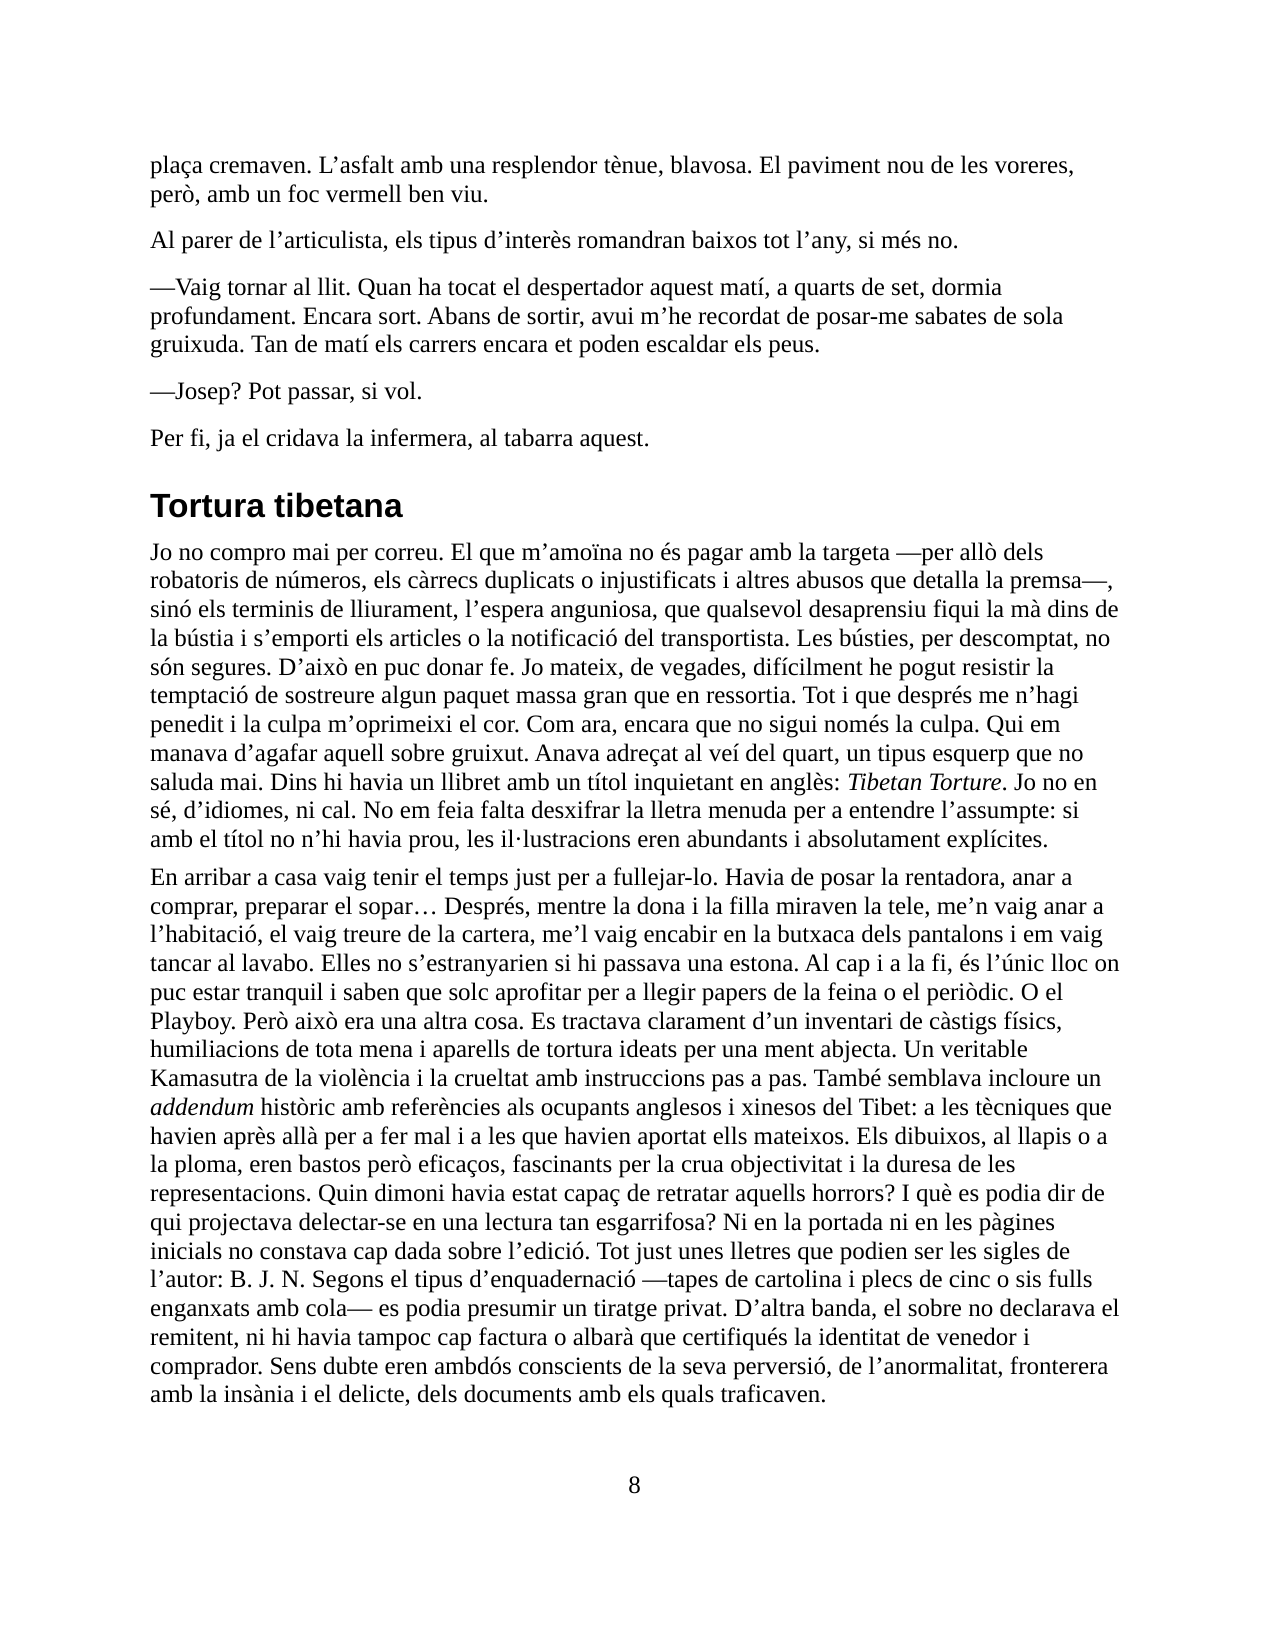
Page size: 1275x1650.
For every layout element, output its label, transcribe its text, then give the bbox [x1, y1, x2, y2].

subtitle Tortura tibetana [150, 486, 1125, 524]
text Al parer de l’articulista, els tipus d’interès romandran baixos tot l’any, si més no. [150, 225, 1125, 254]
text En arribar a casa vaig tenir el temps just per a fullejar-lo. Havia de posar la rentadora, anar a comprar, preparar el sopar… Després, mentre la dona i la filla miraven la tele, me’n vaig anar a l’habitació, el vaig treure de la cartera, me’l vaig encabir en la butxaca dels pantalons i em vaig tancar al lavabo. Elles no s’estranyarien si hi passava una estona. Al cap i a la fi, és l’únic lloc on puc estar tranquil i saben que solc aprofitar per a llegir papers de la feina o el periòdic. O el Playboy. Però això era una altra cosa. Es tractava clarament d’un inventari de càstigs físics, humiliacions de tota mena i aparells de tortura ideats per una ment abjecta. Un veritable Kamasutra de la violència i la crueltat amb instruccions pas a pas. També semblava incloure un addendum històric amb referències als ocupants anglesos i xinesos del Tibet: a les tècniques que havien après allà per a fer mal i a les que havien aportat ells mateixos. Els dibuixos, al llapis o a la ploma, eren bastos però eficaços, fascinants per la crua objectivitat i la duresa de les representacions. Quin dimoni havia estat capaç de retratar aquells horrors? I què es podia dir de qui projectava delectar-se en una lectura tan esgarrifosa? Ni en la portada ni en les pàgines inicials no constava cap dada sobre l’edició. Tot just unes lletres que podien ser les sigles de l’autor: B. J. N. Segons el tipus d’enquadernació —tapes de cartolina i plecs de cinc o sis fulls enganxats amb cola— es podia presumir un tiratge privat. D’altra banda, el sobre no declarava el remitent, ni hi havia tampoc cap factura o albarà que certifiqués la identitat de venedor i comprador. Sens dubte eren ambdós conscients de la seva perversió, de l’anormalitat, fronterera amb la insània i el delicte, dels documents amb els quals traficaven. [150, 862, 1125, 1408]
text —Vaig tornar al llit. Quan ha tocat el despertador aquest matí, a quarts de set, dormia profundament. Encara sort. Abans de sortir, avui m’he recordat de posar-me sabates de sola gruixuda. Tan de matí els carrers encara et poden escaldar els peus. [150, 272, 1125, 358]
text Per fi, ja el cridava la infermera, al tabarra aquest. [150, 423, 1125, 452]
text —Josep? Pot passar, si vol. [150, 376, 1125, 405]
text plaça cremaven. L’asfalt amb una resplendor tènue, blavosa. El paviment nou de les voreres, però, amb un foc vermell ben viu. [150, 150, 1125, 207]
text Jo no compro mai per correu. El que m’amoïna no és pagar amb la targeta —per allò dels robatoris de números, els càrrecs duplicats o injustificats i altres abusos que detalla la premsa—, sinó els terminis de lliurament, l’espera anguniosa, que qualsevol desaprensiu fiqui la mà dins de la bústia i s’emporti els articles o la notificació del transportista. Les bústies, per descomptat, no són segures. D’això en puc donar fe. Jo mateix, de vegades, difícilment he pogut resistir la temptació de sostreure algun paquet massa gran que en ressortia. Tot i que després me n’hagi penedit i la culpa m’oprimeixi el cor. Com ara, encara que no sigui només la culpa. Qui em manava d’agafar aquell sobre gruixut. Anava adreçat al veí del quart, un tipus esquerp que no saluda mai. Dins hi havia un llibret amb un títol inquietant en anglès: Tibetan Torture. Jo no en sé, d’idiomes, ni cal. No em feia falta desxifrar la lletra menuda per a entendre l’assumpte: si amb el títol no n’hi havia prou, les il·lustracions eren abundants i absolutament explícites. [150, 537, 1125, 853]
